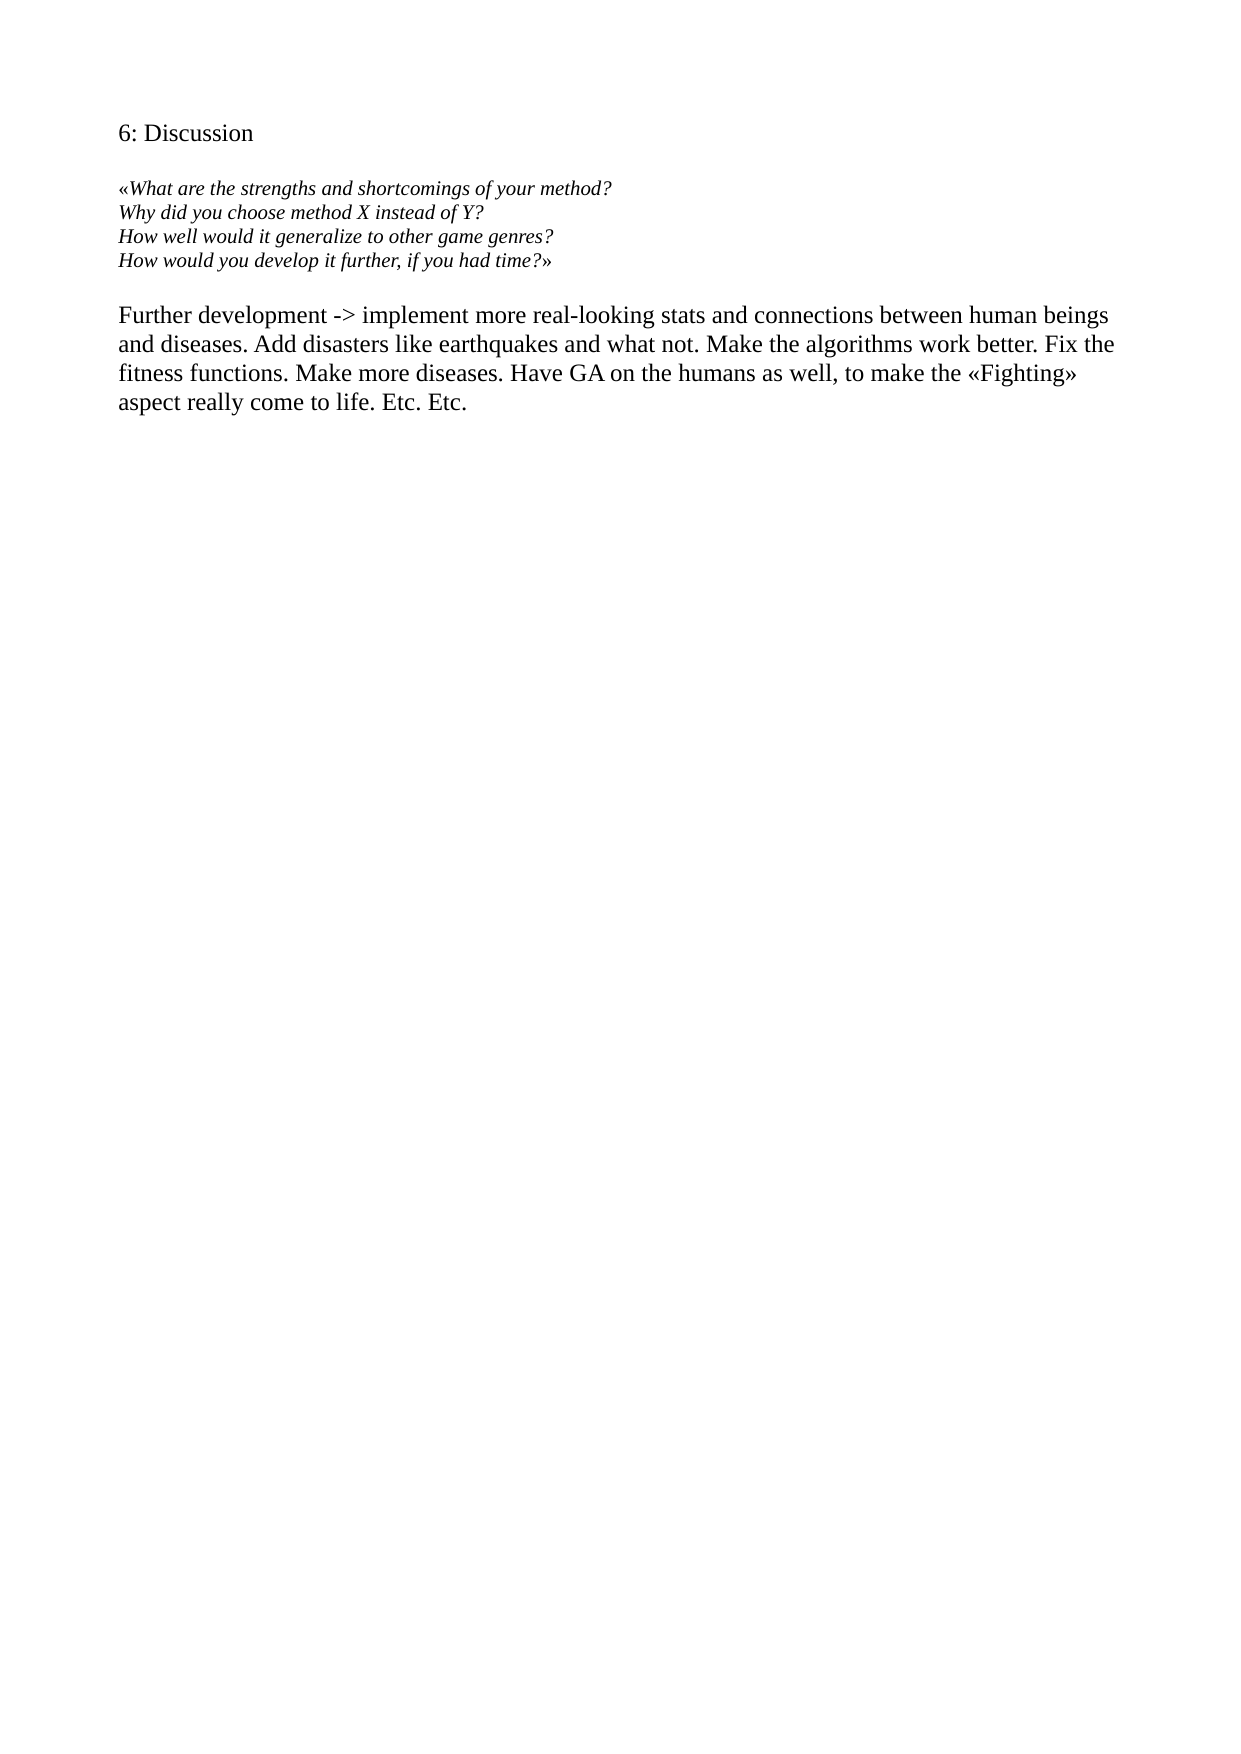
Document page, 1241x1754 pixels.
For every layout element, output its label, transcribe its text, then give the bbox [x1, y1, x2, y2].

text 6: Discussion [118, 118, 1122, 147]
text How would you develop it further, if you had time?» [118, 248, 1122, 272]
text How well would it generalize to other game genres? [118, 224, 1122, 248]
text Further development -> implement more real-looking stats and connections between human beings and diseases. Add disasters like earthquakes and what not. Make the algorithms work better. Fix the fitness functions. Make more diseases. Have GA on the humans as well, to make the «Fighting» aspect really come to life. Etc. Etc. [118, 301, 1122, 416]
text «What are the strengths and shortcomings of your method? [118, 176, 1122, 200]
text Why did you choose method X instead of Y? [118, 200, 1122, 224]
